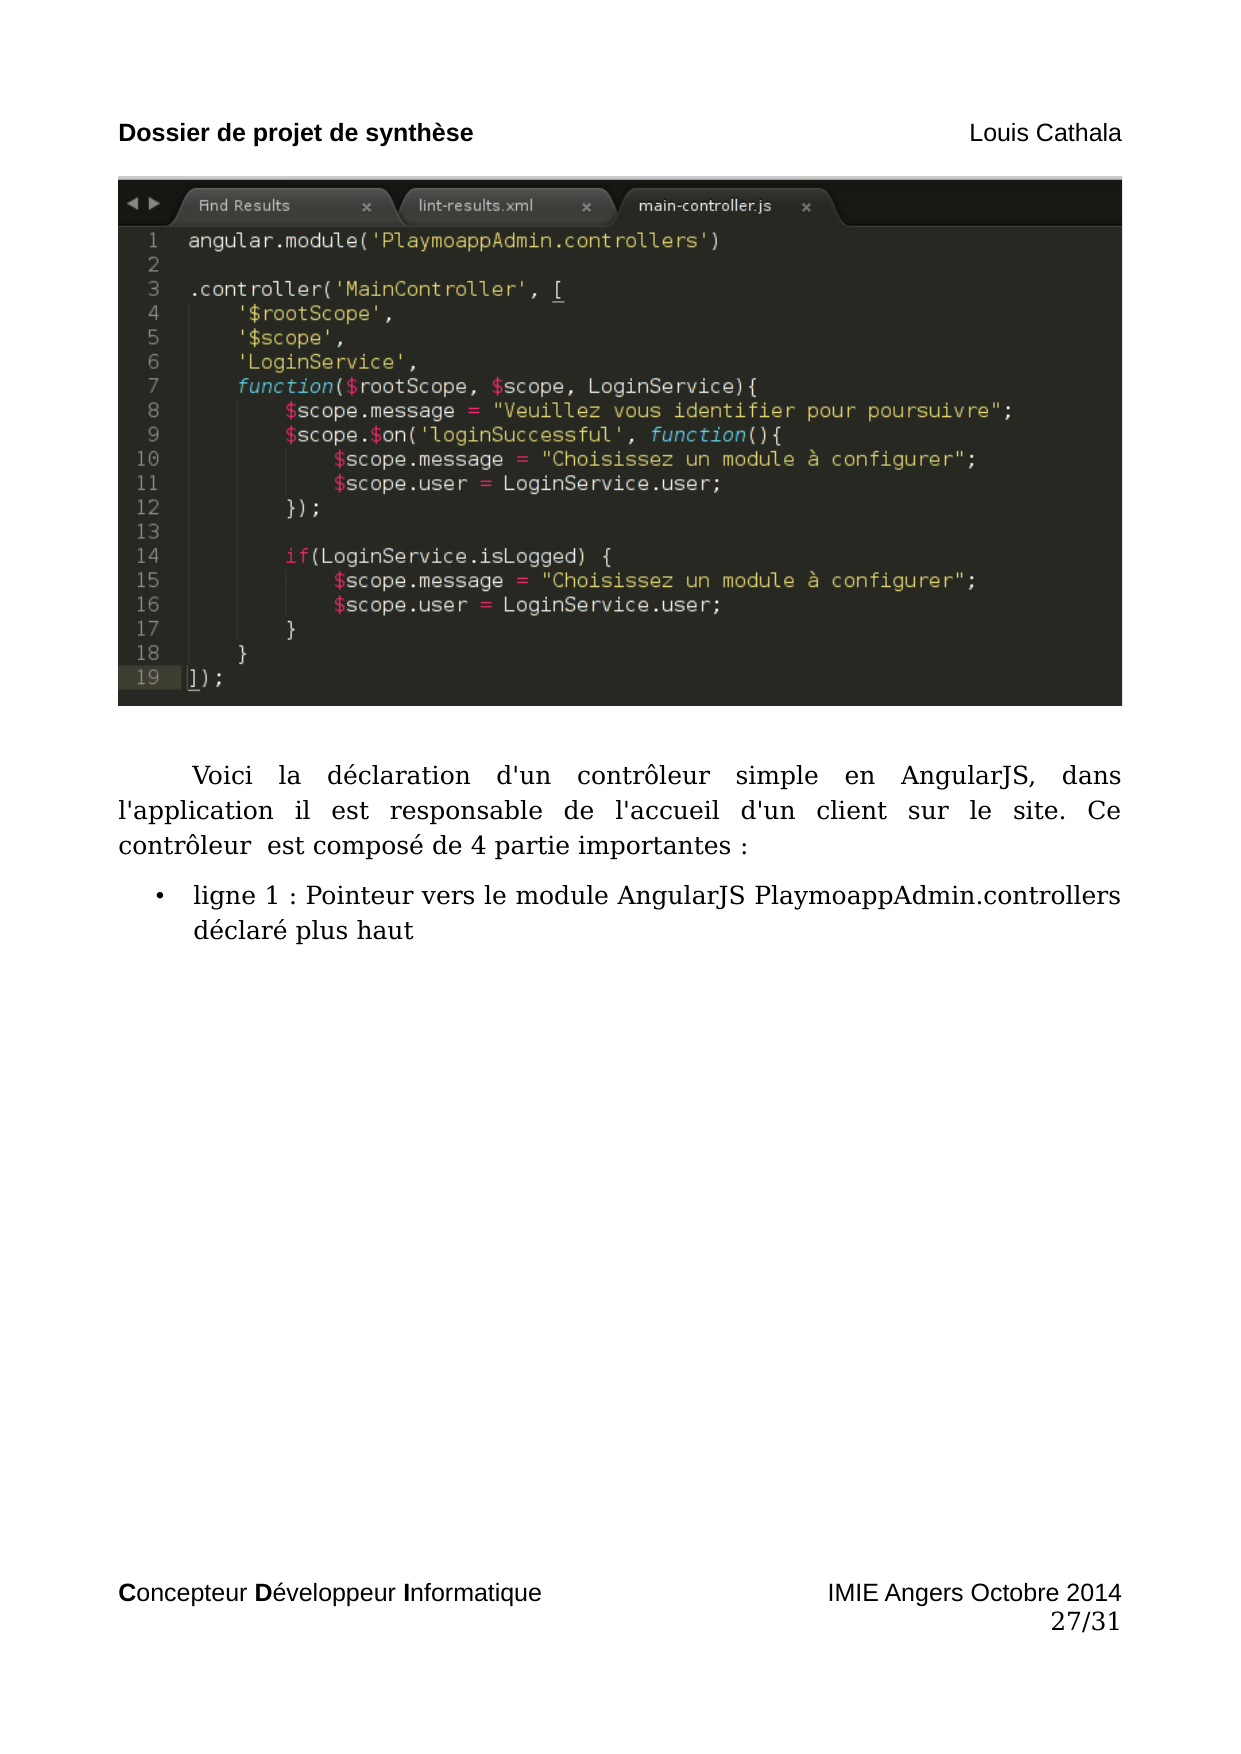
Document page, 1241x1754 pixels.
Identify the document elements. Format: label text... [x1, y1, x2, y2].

list ligne 1 : Pointeur vers le module AngularJS PlaymoappAdmin.controllers déclaré plus haut [156, 881, 1122, 945]
picture [118, 176, 1123, 706]
text Voici la déclaration d'un contrôleur simple en AngularJS, dans l'application il est responsable de l'accueil d'un client sur le site. Ce contrôleur est composé de 4 partie importantes : [118, 761, 1122, 861]
